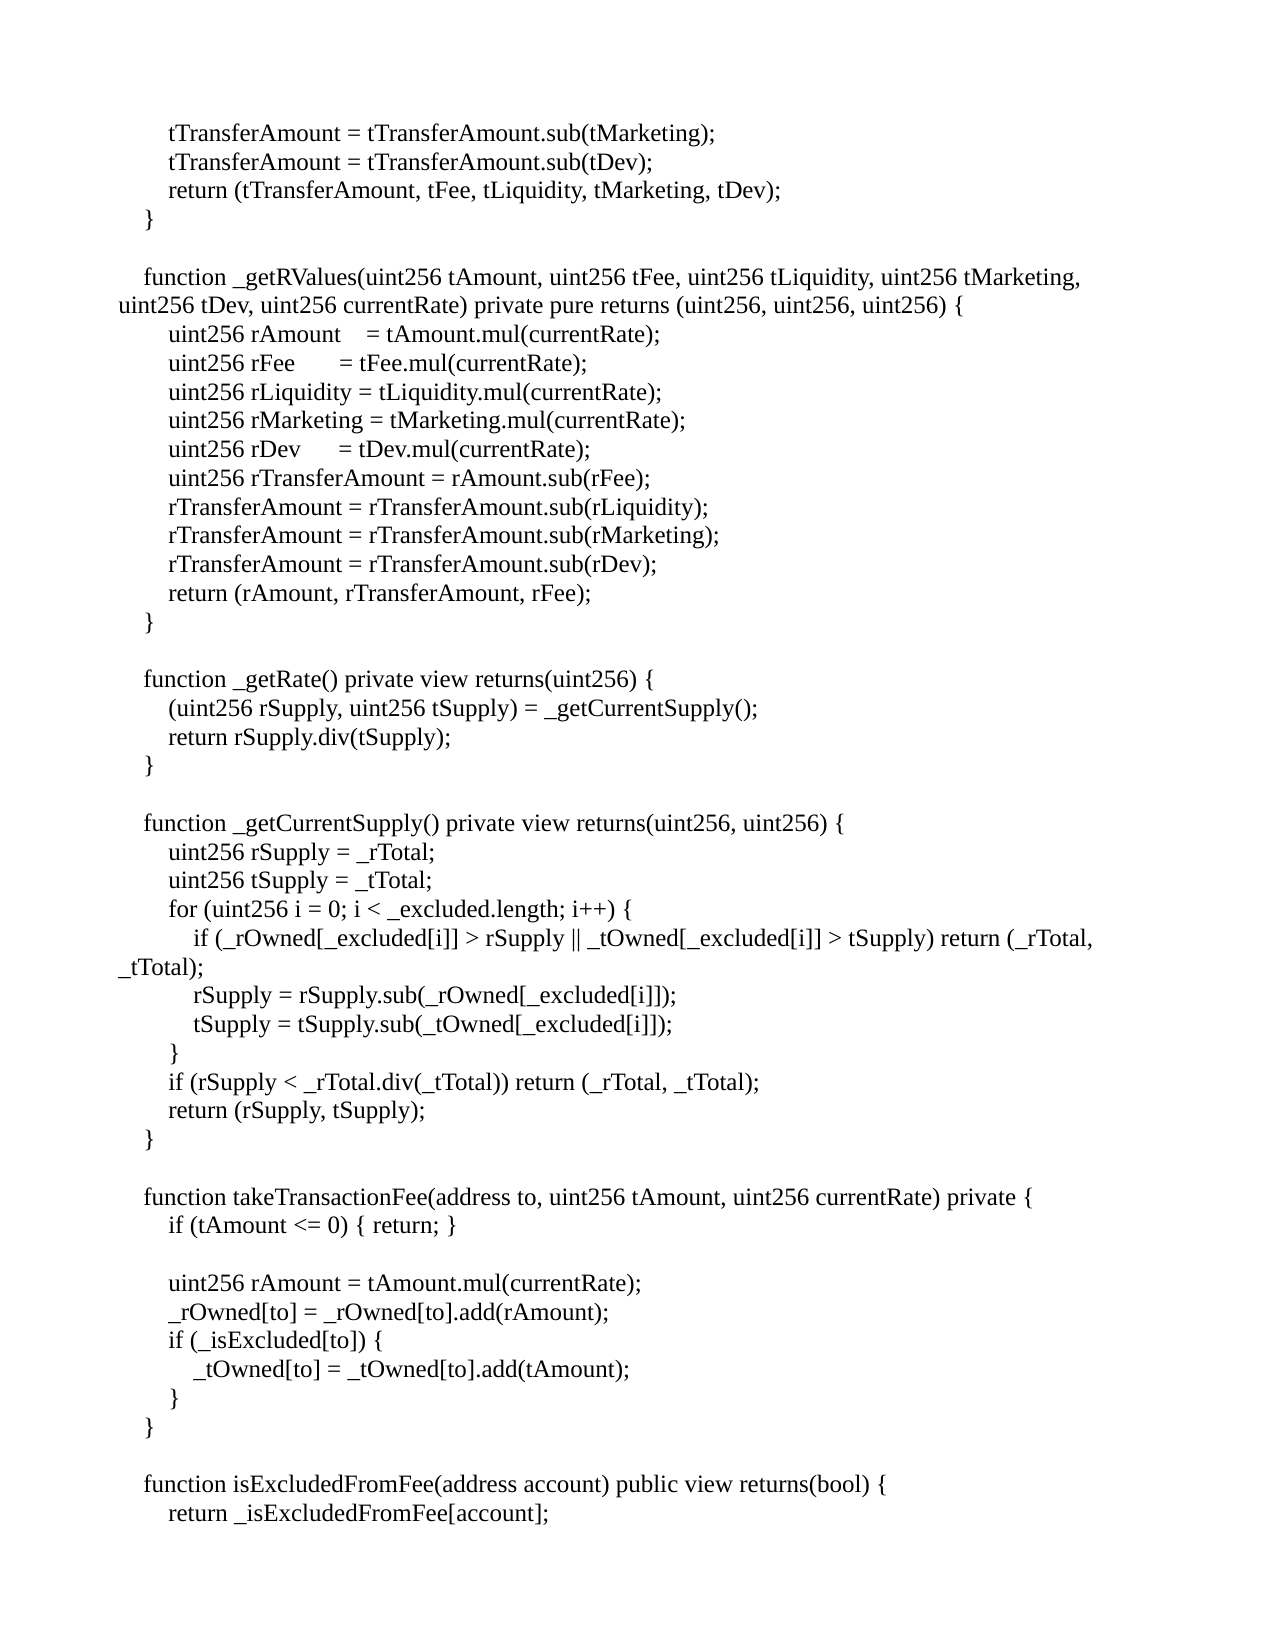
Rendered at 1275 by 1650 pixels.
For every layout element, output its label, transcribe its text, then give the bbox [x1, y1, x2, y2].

text tTransferAmount = tTransferAmount.sub(tMarketing); tTransferAmount = tTransferAmount.sub(tDev); return (tTransferAmount, tFee, tLiquidity, tMarketing, tDev); } function _getRValues(uint256 tAmount, uint256 tFee, uint256 tLiquidity, uint256 tMarketing, uint256 tDev, uint256 currentRate) private pure returns (uint256, uint256, uint256) { uint256 rAmount = tAmount.mul(currentRate); uint256 rFee = tFee.mul(currentRate); uint256 rLiquidity = tLiquidity.mul(currentRate); uint256 rMarketing = tMarketing.mul(currentRate); uint256 rDev = tDev.mul(currentRate); uint256 rTransferAmount = rAmount.sub(rFee); rTransferAmount = rTransferAmount.sub(rLiquidity); rTransferAmount = rTransferAmount.sub(rMarketing); rTransferAmount = rTransferAmount.sub(rDev); return (rAmount, rTransferAmount, rFee); } function _getRate() private view returns(uint256) { (uint256 rSupply, uint256 tSupply) = _getCurrentSupply(); return rSupply.div(tSupply); } function _getCurrentSupply() private view returns(uint256, uint256) { uint256 rSupply = _rTotal; uint256 tSupply = _tTotal; for (uint256 i = 0; i < _excluded.length; i++) { if (_rOwned[_excluded[i]] > rSupply || _tOwned[_excluded[i]] > tSupply) return (_rTotal, _tTotal); rSupply = rSupply.sub(_rOwned[_excluded[i]]); tSupply = tSupply.sub(_tOwned[_excluded[i]]); } if (rSupply < _rTotal.div(_tTotal)) return (_rTotal, _tTotal); return (rSupply, tSupply); } function takeTransactionFee(address to, uint256 tAmount, uint256 currentRate) private { if (tAmount <= 0) { return; } uint256 rAmount = tAmount.mul(currentRate); _rOwned[to] = _rOwned[to].add(rAmount); if (_isExcluded[to]) { _tOwned[to] = _tOwned[to].add(tAmount); } } function isExcludedFromFee(address account) public view returns(bool) { return _isExcludedFromFee[account]; [118, 118, 1157, 1527]
